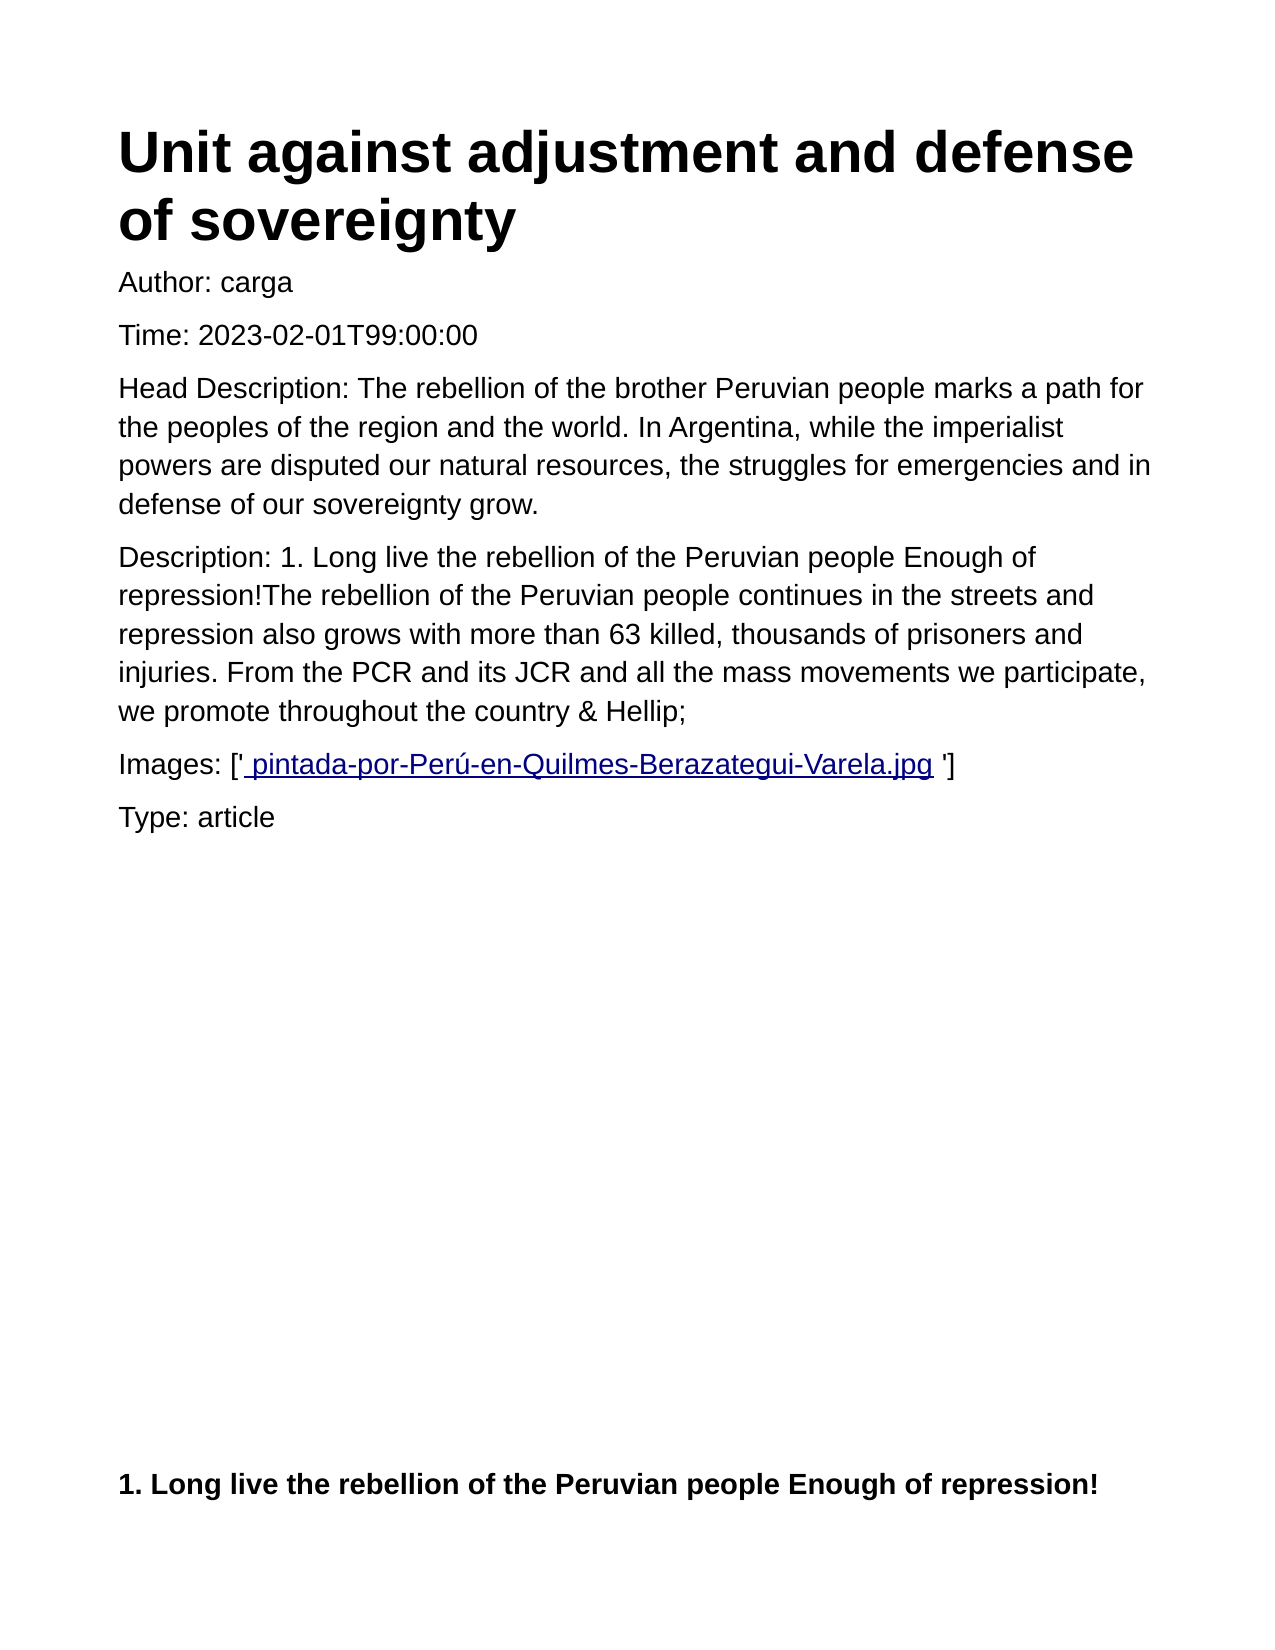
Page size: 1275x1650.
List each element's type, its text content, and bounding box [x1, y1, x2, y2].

text Author: carga [118, 265, 1157, 298]
text Head Description: The rebellion of the brother Peruvian people marks a path for the peoples of the region and the world. In Argentina, while the imperialist powers are disputed our natural resources, the struggles for emergencies and in defense of our sovereignty grow. [118, 371, 1157, 520]
text 1. Long live the rebellion of the Peruvian people Enough of repression! [118, 853, 1157, 1501]
text Description: 1. Long live the rebellion of the Peruvian people Enough of repression!The rebellion of the Peruvian people continues in the streets and repression also grows with more than 63 killed, thousands of prisoners and injuries. From the PCR and its JCR and all the mass movements we participate, we promote throughout the country & Hellip; [118, 540, 1157, 727]
text Images: [' pintada-por-Perú-en-Quilmes-Berazategui-Varela.jpg '] [118, 747, 1157, 781]
text Type: article [118, 800, 1157, 834]
subtitle Unit against adjustment and defense of sovereignty [118, 118, 1157, 252]
text Time: 2023-02-01T99:00:00 [118, 318, 1157, 351]
